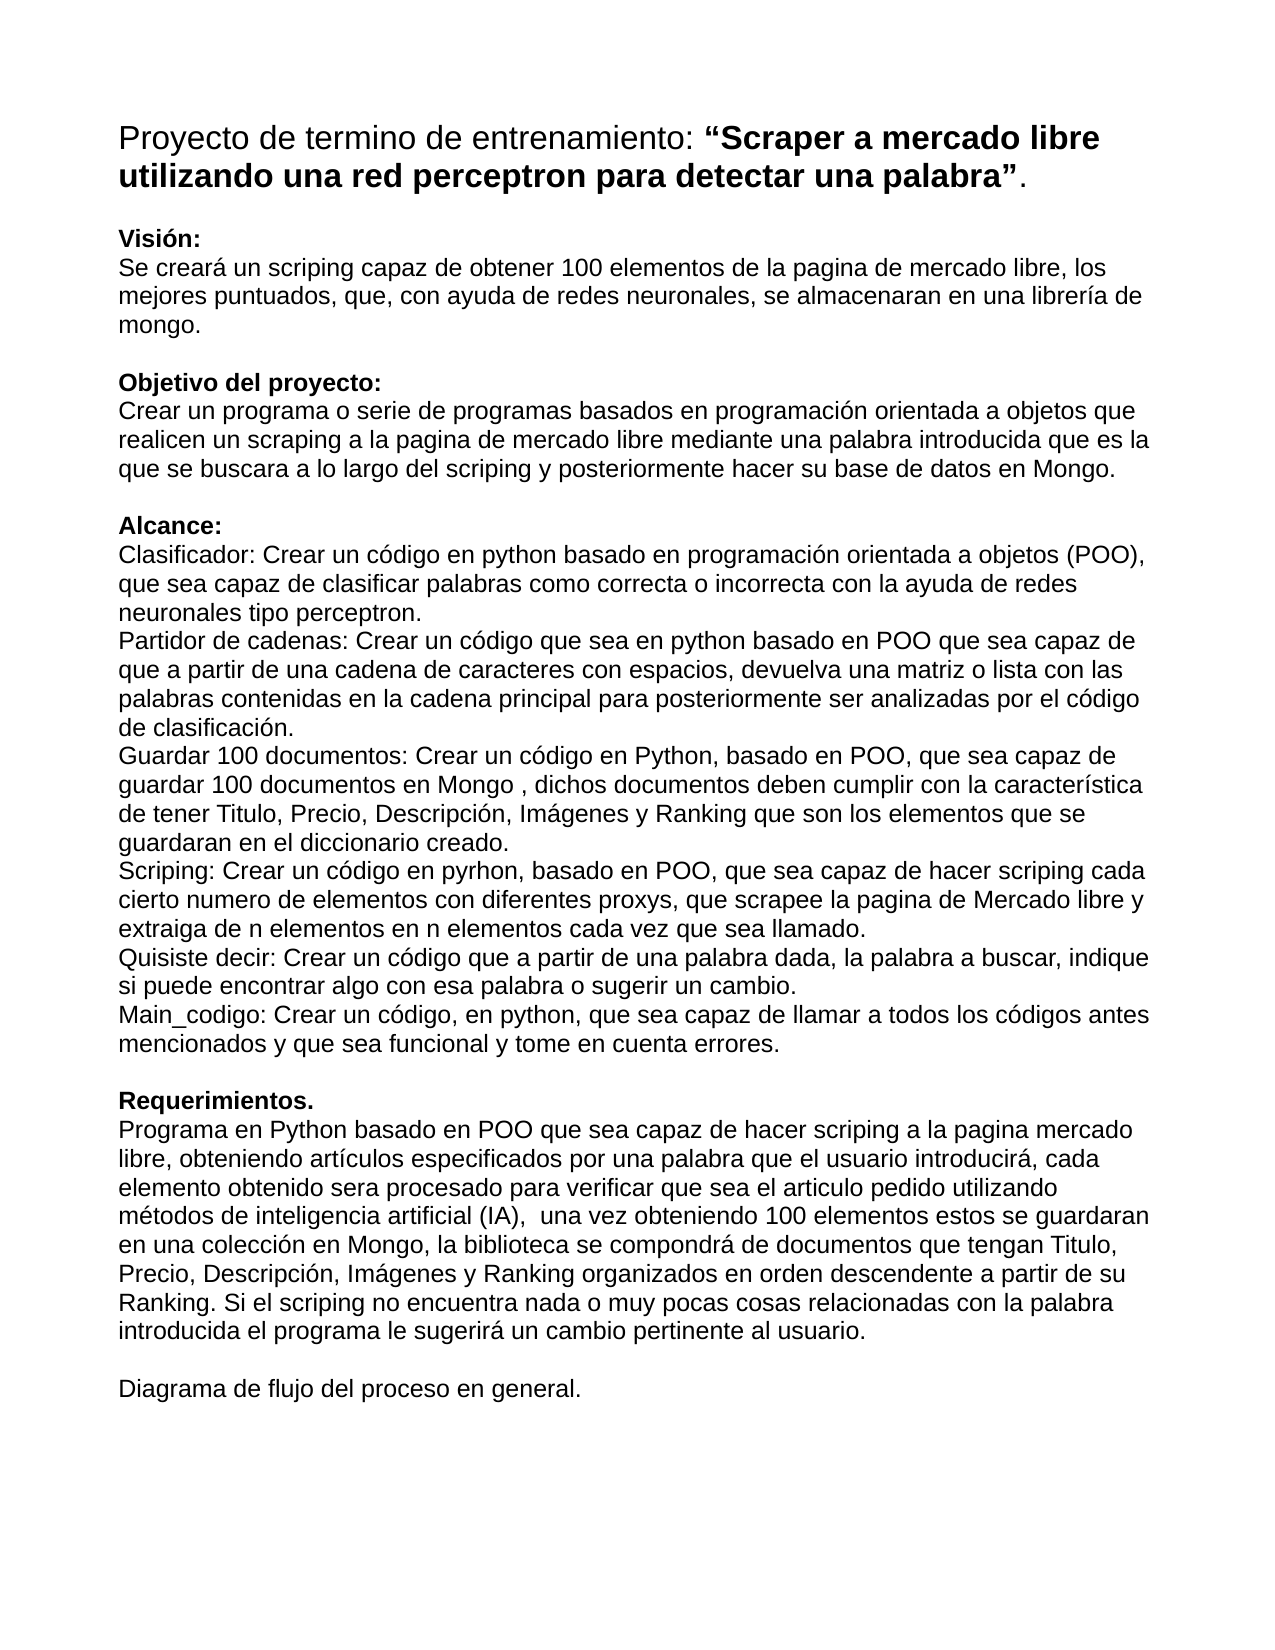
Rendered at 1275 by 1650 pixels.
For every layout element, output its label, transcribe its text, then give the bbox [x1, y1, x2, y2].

text Main_codigo: Crear un código, en python, que sea capaz de llamar a todos los códigos antes mencionados y que sea funcional y tome en cuenta errores. [118, 1000, 1157, 1057]
text Partidor de cadenas: Crear un código que sea en python basado en POO que sea capaz de que a partir de una cadena de caracteres con espacios, devuelva una matriz o lista con las palabras contenidas en la cadena principal para posteriormente ser analizadas por el código de clasificación. [118, 626, 1157, 741]
text Clasificador: Crear un código en python basado en programación orientada a objetos (POO), que sea capaz de clasificar palabras como correcta o incorrecta con la ayuda de redes neuronales tipo perceptron. [118, 540, 1157, 626]
text Requerimientos. [118, 1086, 1157, 1115]
text Se creará un scriping capaz de obtener 100 elementos de la pagina de mercado libre, los mejores puntuados, que, con ayuda de redes neuronales, se almacenaran en una librería de mongo. [118, 252, 1157, 339]
text Diagrama de flujo del proceso en general. [118, 1374, 1157, 1402]
text Objetivo del proyecto: [118, 367, 1157, 396]
text Alcance: [118, 511, 1157, 540]
text Proyecto de termino de entrenamiento: “Scraper a mercado libre utilizando una red perceptron para detectar una palabra”. [118, 118, 1157, 195]
text Visión: [118, 224, 1157, 252]
text Scriping: Crear un código en pyrhon, basado en POO, que sea capaz de hacer scriping cada cierto numero de elementos con diferentes proxys, que scrapee la pagina de Mercado libre y extraiga de n elementos en n elementos cada vez que sea llamado. [118, 856, 1157, 942]
text Programa en Python basado en POO que sea capaz de hacer scriping a la pagina mercado libre, obteniendo artículos especificados por una palabra que el usuario introducirá, cada elemento obtenido sera procesado para verificar que sea el articulo pedido utilizando métodos de inteligencia artificial (IA), una vez obteniendo 100 elementos estos se guardaran en una colección en Mongo, la biblioteca se compondrá de documentos que tengan Titulo, Precio, Descripción, Imágenes y Ranking organizados en orden descendente a partir de su Ranking. Si el scriping no encuentra nada o muy pocas cosas relacionadas con la palabra introducida el programa le sugerirá un cambio pertinente al usuario. [118, 1115, 1157, 1345]
text Guardar 100 documentos: Crear un código en Python, basado en POO, que sea capaz de guardar 100 documentos en Mongo , dichos documentos deben cumplir con la característica de tener Titulo, Precio, Descripción, Imágenes y Ranking que son los elementos que se guardaran en el diccionario creado. [118, 741, 1157, 856]
text Crear un programa o serie de programas basados en programación orientada a objetos que realicen un scraping a la pagina de mercado libre mediante una palabra introducida que es la que se buscara a lo largo del scriping y posteriormente hacer su base de datos en Mongo. [118, 396, 1157, 482]
text Quisiste decir: Crear un código que a partir de una palabra dada, la palabra a buscar, indique si puede encontrar algo con esa palabra o sugerir un cambio. [118, 942, 1157, 1000]
